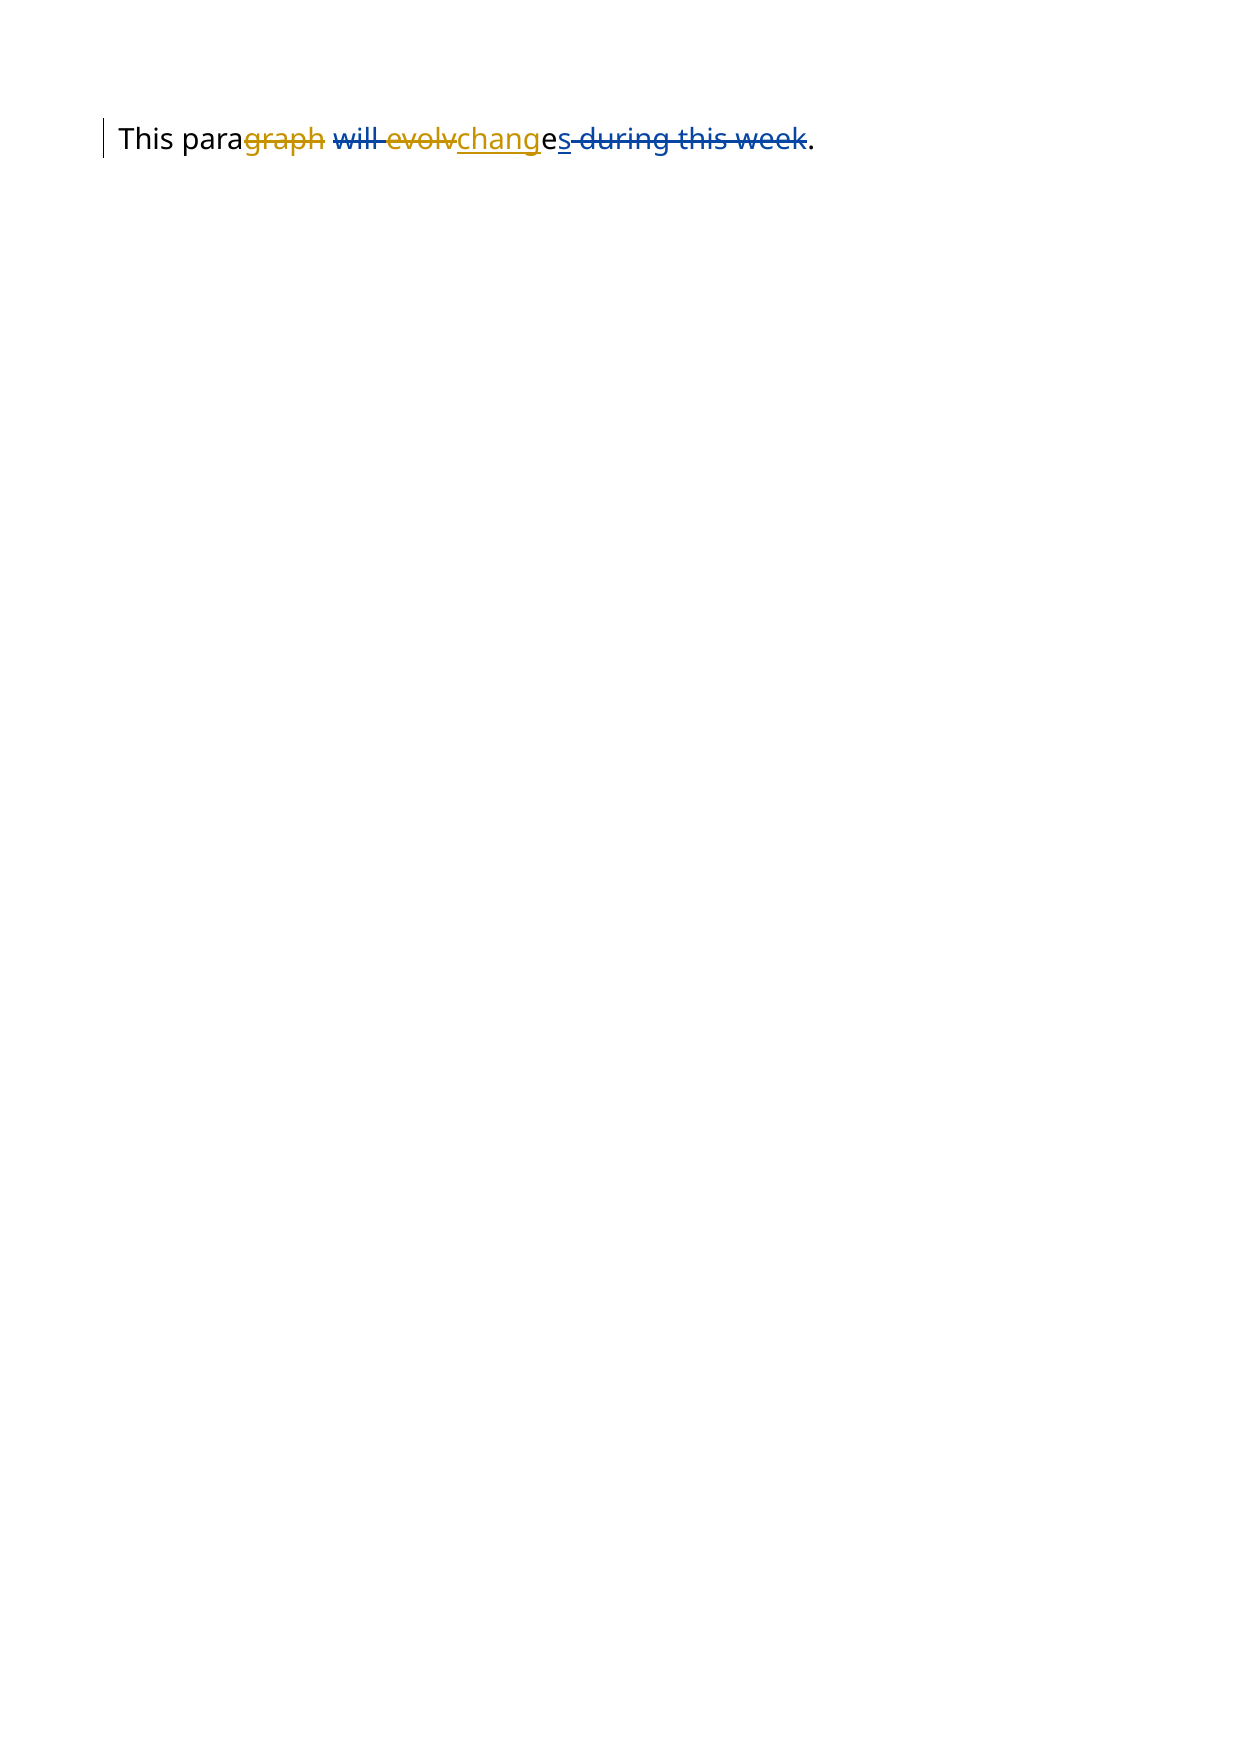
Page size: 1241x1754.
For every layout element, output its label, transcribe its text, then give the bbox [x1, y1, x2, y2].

text This para changes. [118, 118, 1122, 158]
